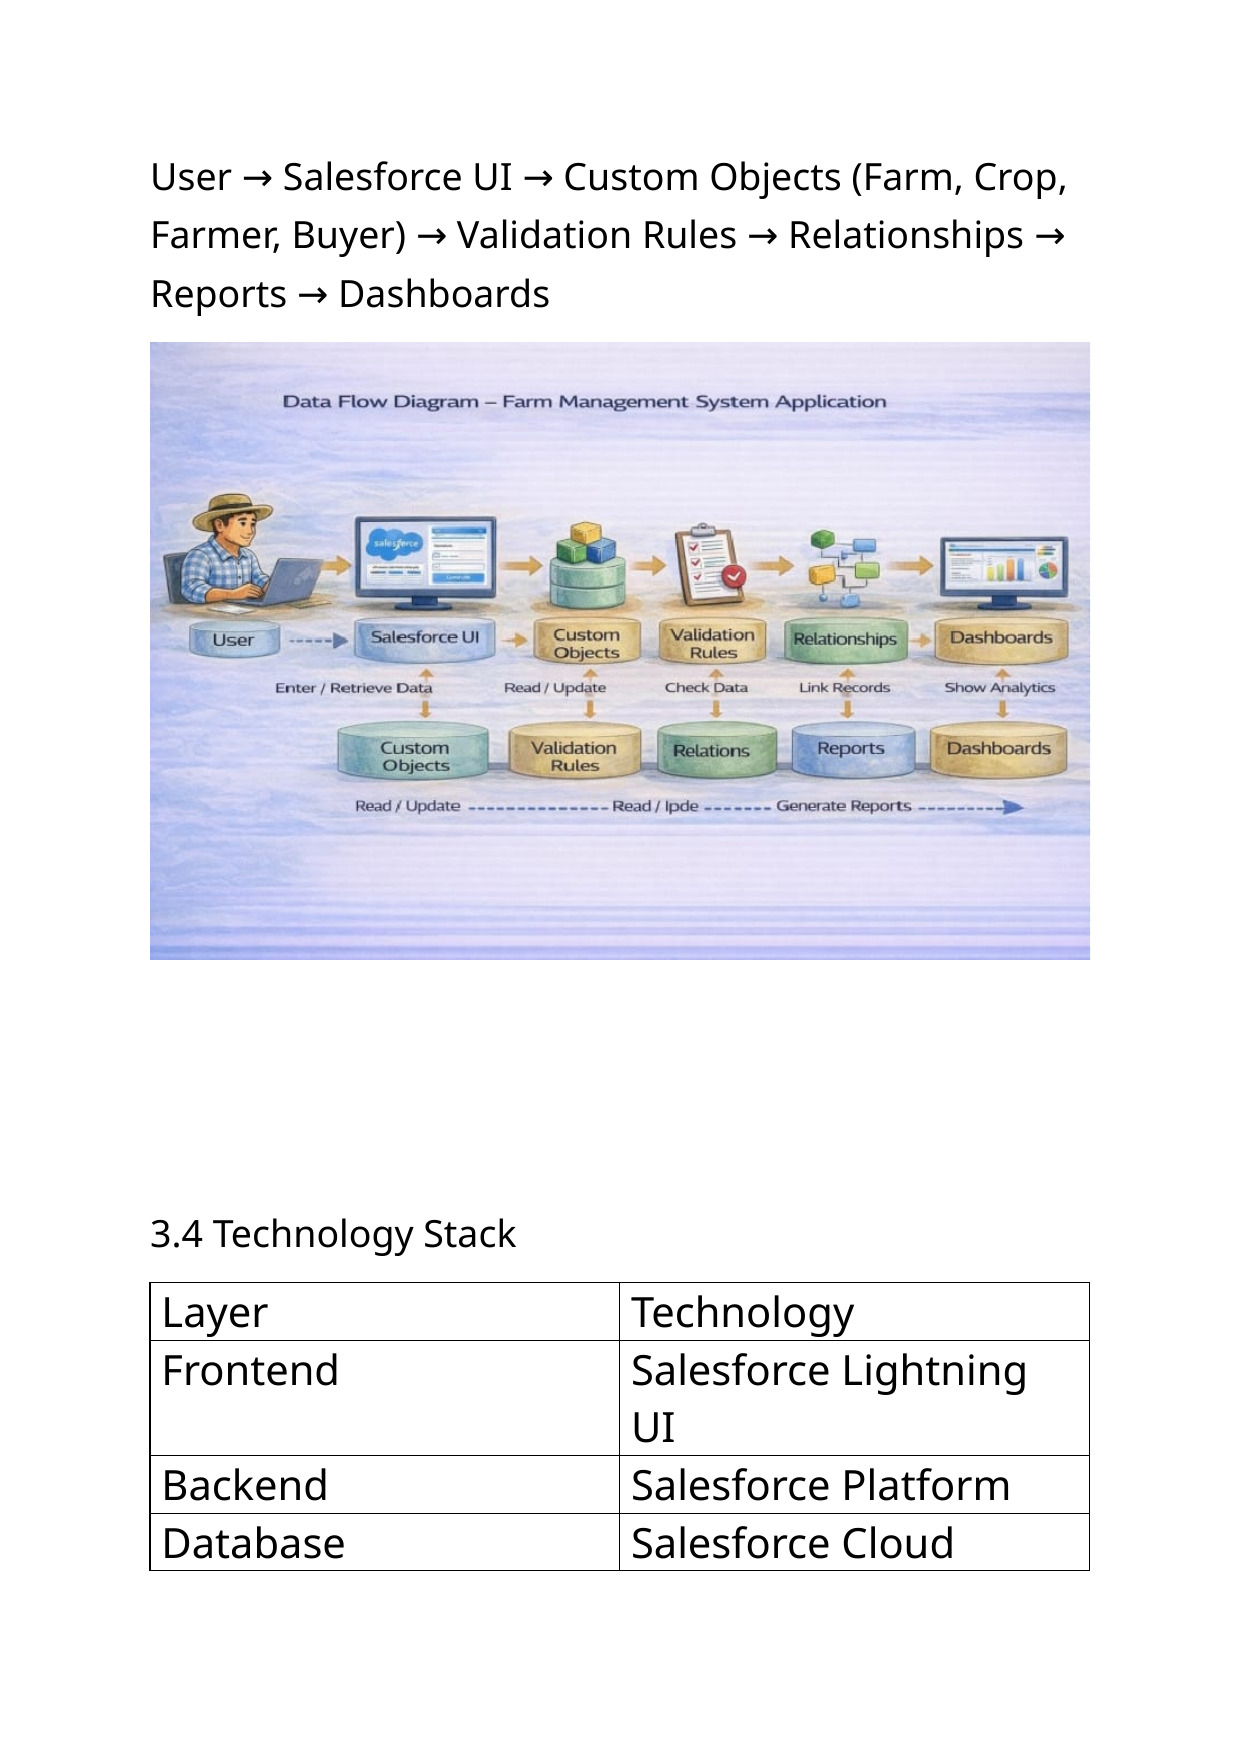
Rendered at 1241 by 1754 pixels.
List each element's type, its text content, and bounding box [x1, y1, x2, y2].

table_cell Salesforce Lightning UI [620, 1341, 1089, 1455]
table_header Layer [151, 1283, 619, 1340]
table_cell Database [151, 1514, 619, 1570]
text 3.4 Technology Stack [150, 1207, 1090, 1258]
table_cell Salesforce Platform [620, 1456, 1089, 1512]
table_header Technology [620, 1283, 1089, 1340]
table_cell Frontend [151, 1341, 619, 1455]
table_cell Salesforce Cloud [620, 1514, 1089, 1570]
table_cell Backend [151, 1456, 619, 1512]
text User → Salesforce UI → Custom Objects (Farm, Crop, Farmer, Buyer) → Validation Rules → Relationships → Reports → Dashboards [150, 150, 1090, 318]
picture [150, 342, 1091, 960]
